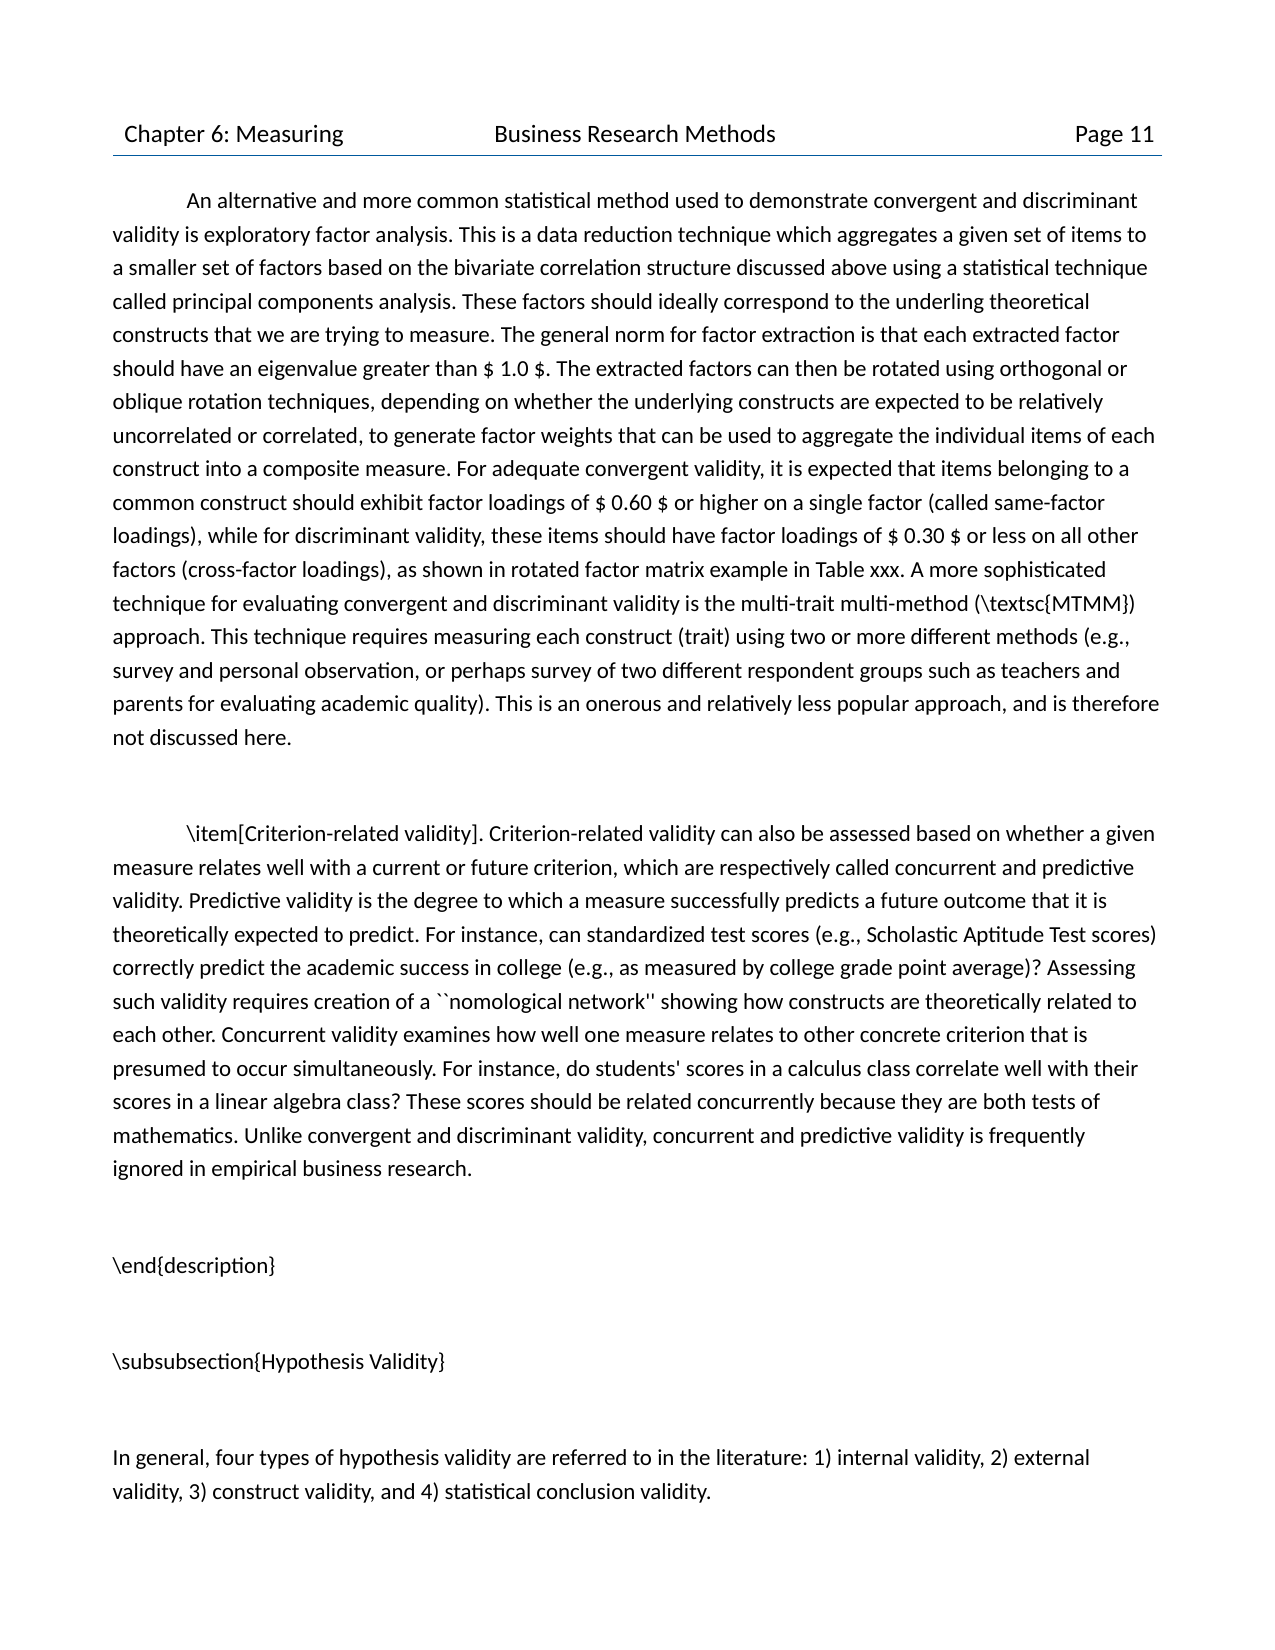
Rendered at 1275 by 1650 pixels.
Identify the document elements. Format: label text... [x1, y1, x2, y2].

text \end{description} [112, 1251, 1162, 1279]
text An alternative and more common statistical method used to demonstrate convergent and discriminant validity is exploratory factor analysis. This is a data reduction technique which aggregates a given set of items to a smaller set of factors based on the bivariate correlation structure discussed above using a statistical technique called principal components analysis. These factors should ideally correspond to the underling theoretical constructs that we are trying to measure. The general norm for factor extraction is that each extracted factor should have an eigenvalue greater than $ 1.0 $. The extracted factors can then be rotated using orthogonal or oblique rotation techniques, depending on whether the underlying constructs are expected to be relatively uncorrelated or correlated, to generate factor weights that can be used to aggregate the individual items of each construct into a composite measure. For adequate convergent validity, it is expected that items belonging to a common construct should exhibit factor loadings of $ 0.60 $ or higher on a single factor (called same-factor loadings), while for discriminant validity, these items should have factor loadings of $ 0.30 $ or less on all other factors (cross-factor loadings), as shown in rotated factor matrix example in Table xxx. A more sophisticated technique for evaluating convergent and discriminant validity is the multi-trait multi-method (\textsc{MTMM}) approach. This technique requires measuring each construct (trait) using two or more different methods (e.g., survey and personal observation, or perhaps survey of two different respondent groups such as teachers and parents for evaluating academic quality). This is an onerous and relatively less popular approach, and is therefore not discussed here. [112, 186, 1162, 751]
text In general, four types of hypothesis validity are referred to in the literature: 1) internal validity, 2) external validity, 3) construct validity, and 4) statistical conclusion validity. [112, 1443, 1162, 1505]
text \subsubsection{Hypothesis Validity} [112, 1347, 1162, 1375]
text \item[Criterion-related validity]. Criterion-related validity can also be assessed based on whether a given measure relates well with a current or future criterion, which are respectively called concurrent and predictive validity. Predictive validity is the degree to which a measure successfully predicts a future outcome that it is theoretically expected to predict. For instance, can standardized test scores (e.g., Scholastic Aptitude Test scores) correctly predict the academic success in college (e.g., as measured by college grade point average)? Assessing such validity requires creation of a ``nomological network'' showing how constructs are theoretically related to each other. Concurrent validity examines how well one measure relates to other concrete criterion that is presumed to occur simultaneously. For instance, do students' scores in a calculus class correlate well with their scores in a linear algebra class? These scores should be related concurrently because they are both tests of mathematics. Unlike convergent and discriminant validity, concurrent and predictive validity is frequently ignored in empirical business research. [112, 819, 1162, 1182]
